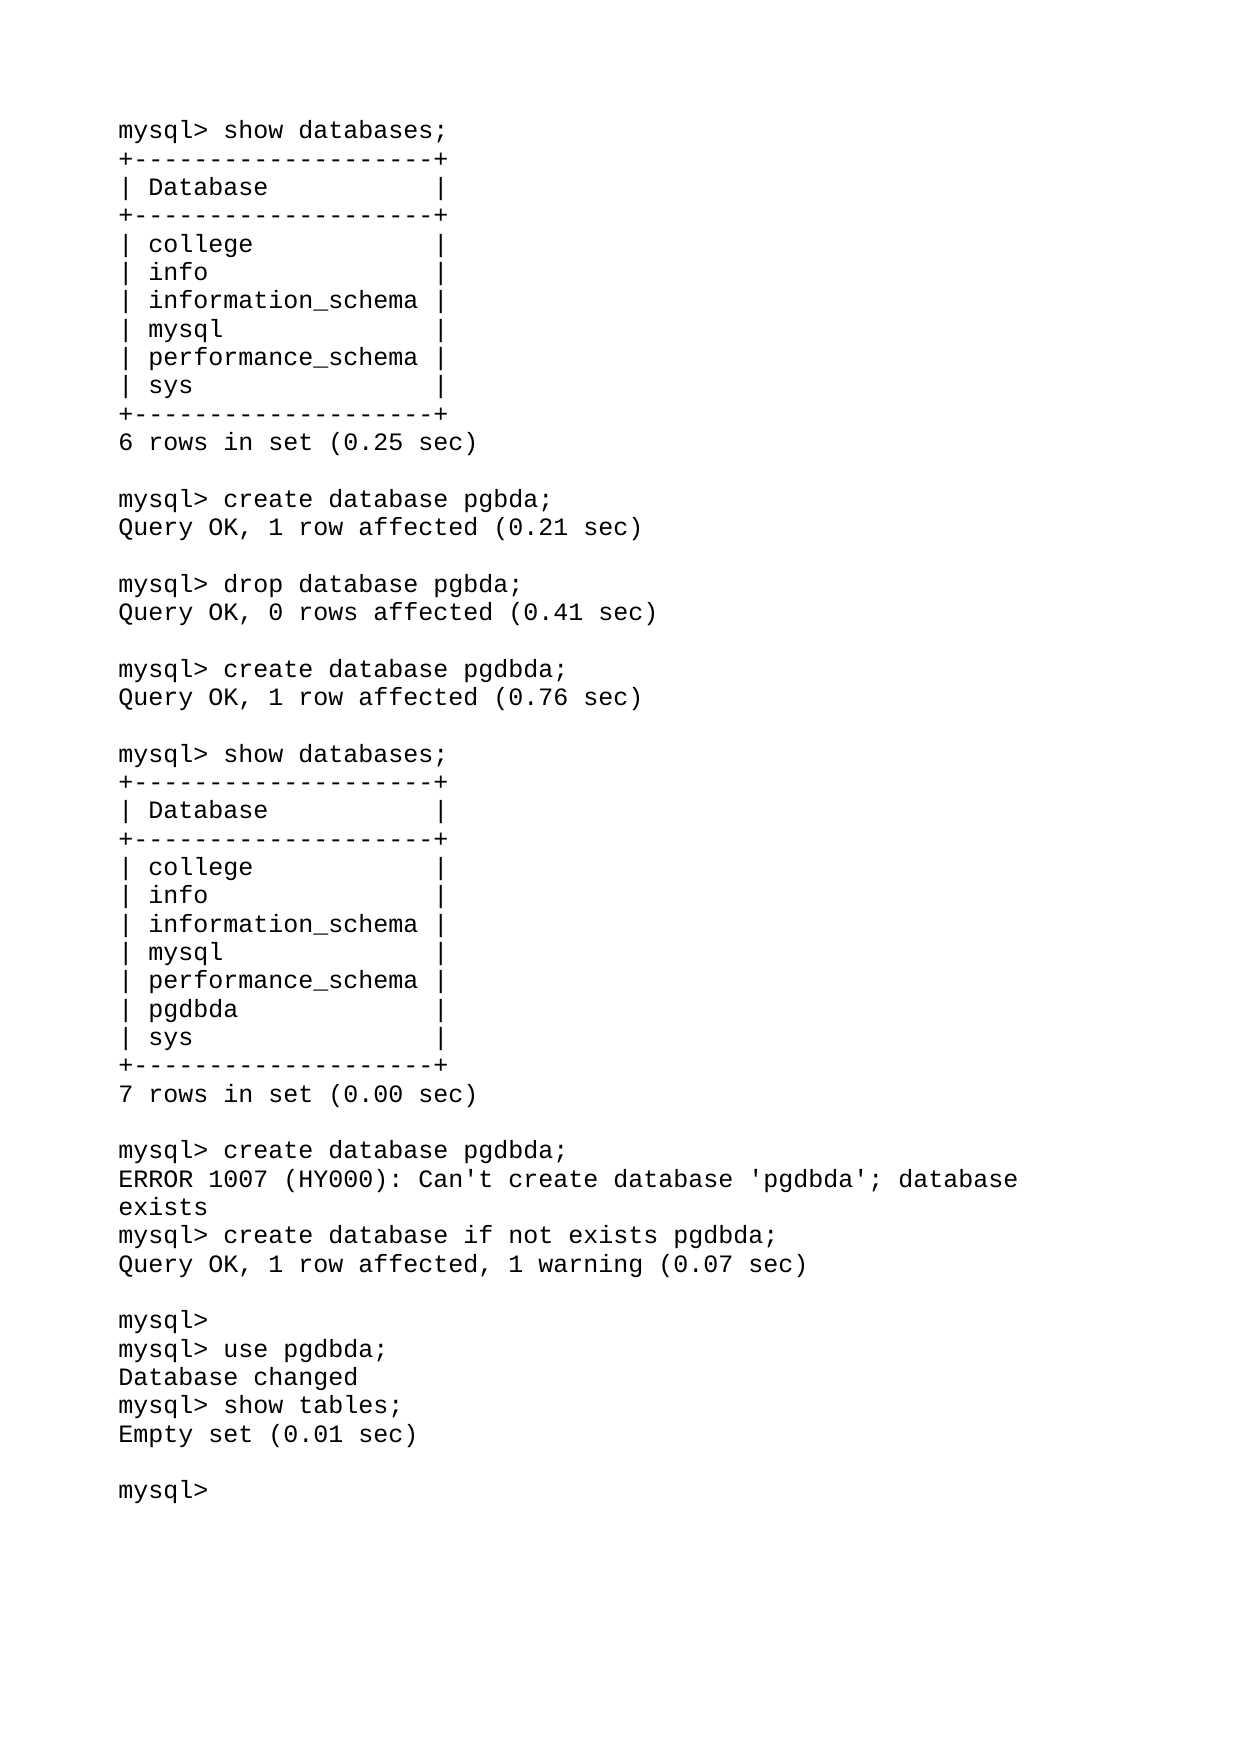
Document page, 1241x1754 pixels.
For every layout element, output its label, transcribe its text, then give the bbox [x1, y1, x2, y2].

text | performance_schema | [118, 345, 1122, 373]
text Query OK, 1 row affected (0.21 sec) [118, 515, 1122, 543]
text 7 rows in set (0.00 sec) [118, 1081, 1122, 1110]
text Database changed [118, 1365, 1122, 1393]
text | Database | [118, 798, 1122, 826]
text | mysql | [118, 316, 1122, 345]
text mysql> show tables; [118, 1393, 1122, 1421]
text mysql> [118, 1478, 1122, 1506]
text +--------------------+ [118, 203, 1122, 231]
text mysql> create database pgdbda; [118, 656, 1122, 685]
text | pgdbda | [118, 996, 1122, 1025]
text +--------------------+ [118, 146, 1122, 175]
text mysql> show databases; [118, 118, 1122, 146]
text | info | [118, 260, 1122, 288]
text mysql> create database pgdbda; [118, 1138, 1122, 1166]
text mysql> [118, 1308, 1122, 1336]
text | Database | [118, 175, 1122, 203]
text | performance_schema | [118, 968, 1122, 996]
text | sys | [118, 1025, 1122, 1053]
text mysql> show databases; [118, 741, 1122, 770]
text | college | [118, 231, 1122, 260]
text +--------------------+ [118, 1053, 1122, 1081]
text | information_schema | [118, 288, 1122, 316]
text | information_schema | [118, 911, 1122, 940]
text Query OK, 0 rows affected (0.41 sec) [118, 600, 1122, 628]
text Empty set (0.01 sec) [118, 1421, 1122, 1450]
text mysql> use pgdbda; [118, 1336, 1122, 1365]
text +--------------------+ [118, 401, 1122, 430]
text mysql> create database pgbda; [118, 486, 1122, 515]
text 6 rows in set (0.25 sec) [118, 430, 1122, 458]
text | mysql | [118, 940, 1122, 968]
text Query OK, 1 row affected, 1 warning (0.07 sec) [118, 1251, 1122, 1280]
text Query OK, 1 row affected (0.76 sec) [118, 685, 1122, 713]
text | info | [118, 883, 1122, 911]
text +--------------------+ [118, 770, 1122, 798]
text | college | [118, 855, 1122, 883]
text | sys | [118, 373, 1122, 401]
text mysql> create database if not exists pgdbda; [118, 1223, 1122, 1251]
text mysql> drop database pgbda; [118, 571, 1122, 600]
text ERROR 1007 (HY000): Can't create database 'pgdbda'; database exists [118, 1166, 1122, 1223]
text +--------------------+ [118, 826, 1122, 855]
